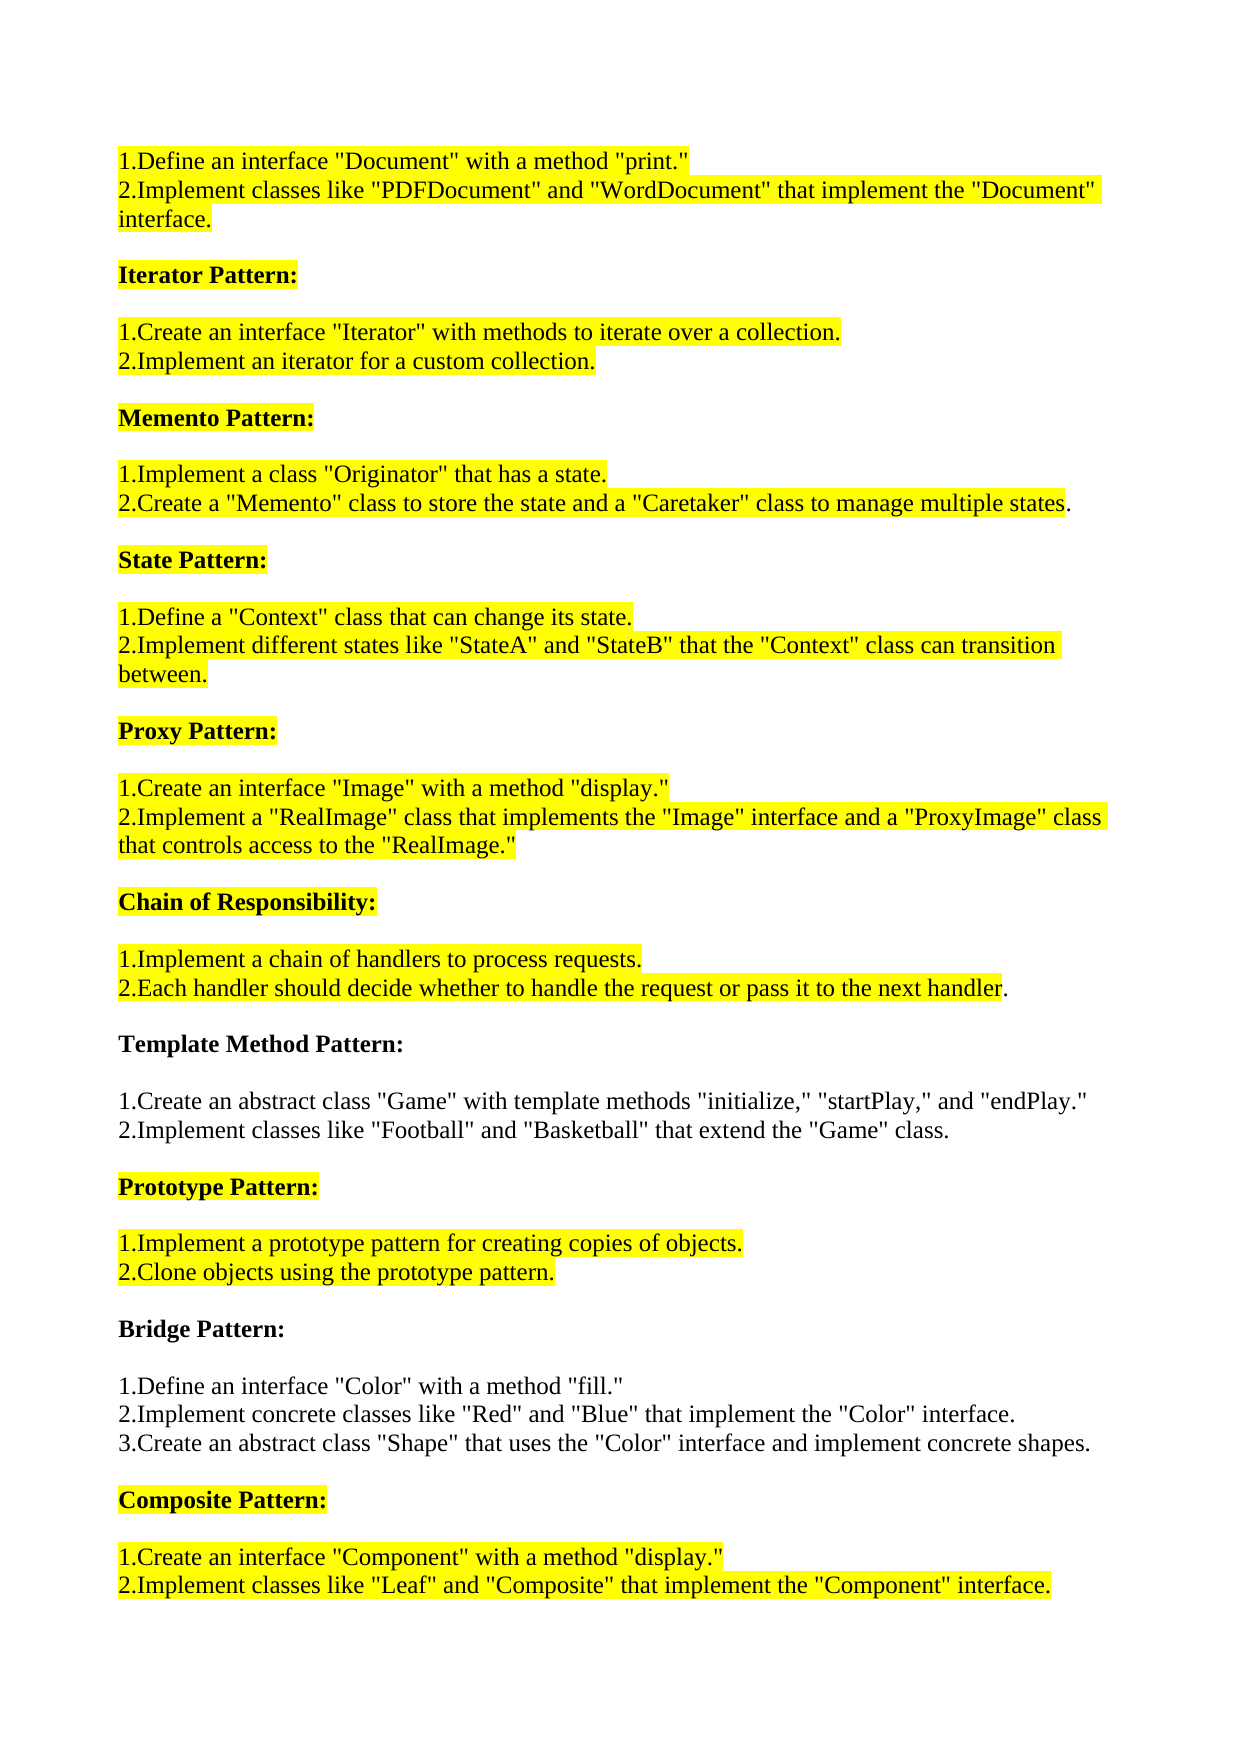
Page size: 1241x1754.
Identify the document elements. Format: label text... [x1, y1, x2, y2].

text Composite Pattern: [118, 1485, 1122, 1514]
text Bridge Pattern: [118, 1314, 1122, 1343]
text 1.Implement a prototype pattern for creating copies of objects. [118, 1228, 1122, 1257]
text 2.Implement classes like "PDFDocument" and "WordDocument" that implement the "Document" interface. [118, 175, 1122, 232]
text Template Method Pattern: [118, 1029, 1122, 1058]
text Chain of Responsibility: [118, 887, 1122, 916]
text 2.Clone objects using the prototype pattern. [118, 1257, 1122, 1286]
text State Pattern: [118, 545, 1122, 574]
text 2.Implement concrete classes like "Red" and "Blue" that implement the "Color" interface. [118, 1399, 1122, 1428]
text 1.Define an interface "Document" with a method "print." [118, 146, 1122, 175]
text 2.Implement classes like "Football" and "Basketball" that extend the "Game" class. [118, 1115, 1122, 1144]
text 2.Implement a "RealImage" class that implements the "Image" interface and a "ProxyImage" class that controls access to the "RealImage." [118, 802, 1122, 859]
text Iterator Pattern: [118, 260, 1122, 289]
text 1.Create an interface "Image" with a method "display." [118, 773, 1122, 802]
text Memento Pattern: [118, 403, 1122, 431]
text 2.Implement an iterator for a custom collection. [118, 346, 1122, 375]
text Proxy Pattern: [118, 716, 1122, 745]
text 1.Create an interface "Iterator" with methods to iterate over a collection. [118, 317, 1122, 346]
text 2.Create a "Memento" class to store the state and a "Caretaker" class to manage multiple states. [118, 488, 1122, 517]
text 1.Define a "Context" class that can change its state. [118, 602, 1122, 631]
text 2.Implement different states like "StateA" and "StateB" that the "Context" class can transition between. [118, 631, 1122, 688]
text Prototype Pattern: [118, 1172, 1122, 1200]
text 2.Each handler should decide whether to handle the request or pass it to the next handler. [118, 973, 1122, 1001]
text 3.Create an abstract class "Shape" that uses the "Color" interface and implement concrete shapes. [118, 1428, 1122, 1457]
text 1.Create an interface "Component" with a method "display." [118, 1542, 1122, 1571]
text 1.Implement a class "Originator" that has a state. [118, 459, 1122, 488]
text 1.Implement a chain of handlers to process requests. [118, 944, 1122, 973]
text 2.Implement classes like "Leaf" and "Composite" that implement the "Component" interface. [118, 1571, 1122, 1599]
text 1.Define an interface "Color" with a method "fill." [118, 1371, 1122, 1399]
text 1.Create an abstract class "Game" with template methods "initialize," "startPlay," and "endPlay." [118, 1086, 1122, 1115]
